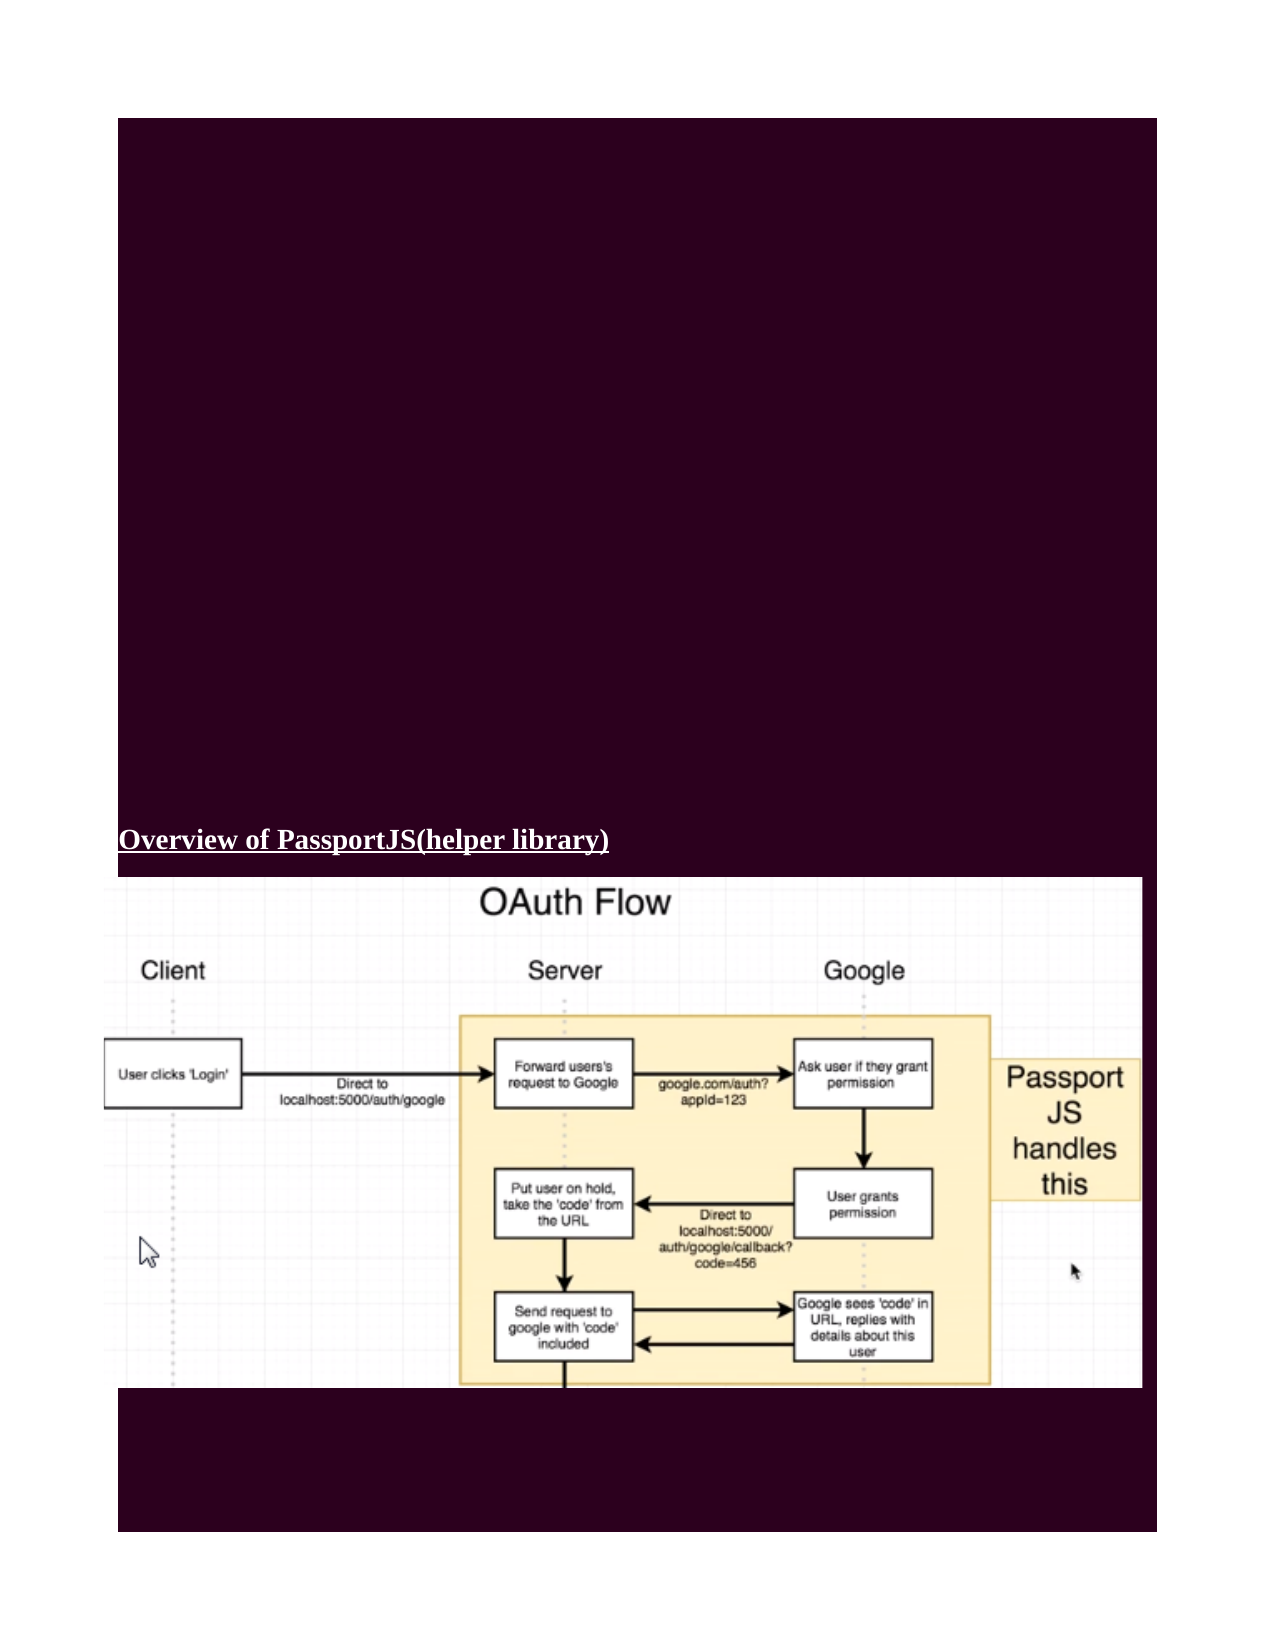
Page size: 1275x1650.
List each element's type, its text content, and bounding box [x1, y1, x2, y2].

picture [103, 877, 1143, 1388]
text Overview of PassportJS(helper library) [118, 822, 1157, 856]
